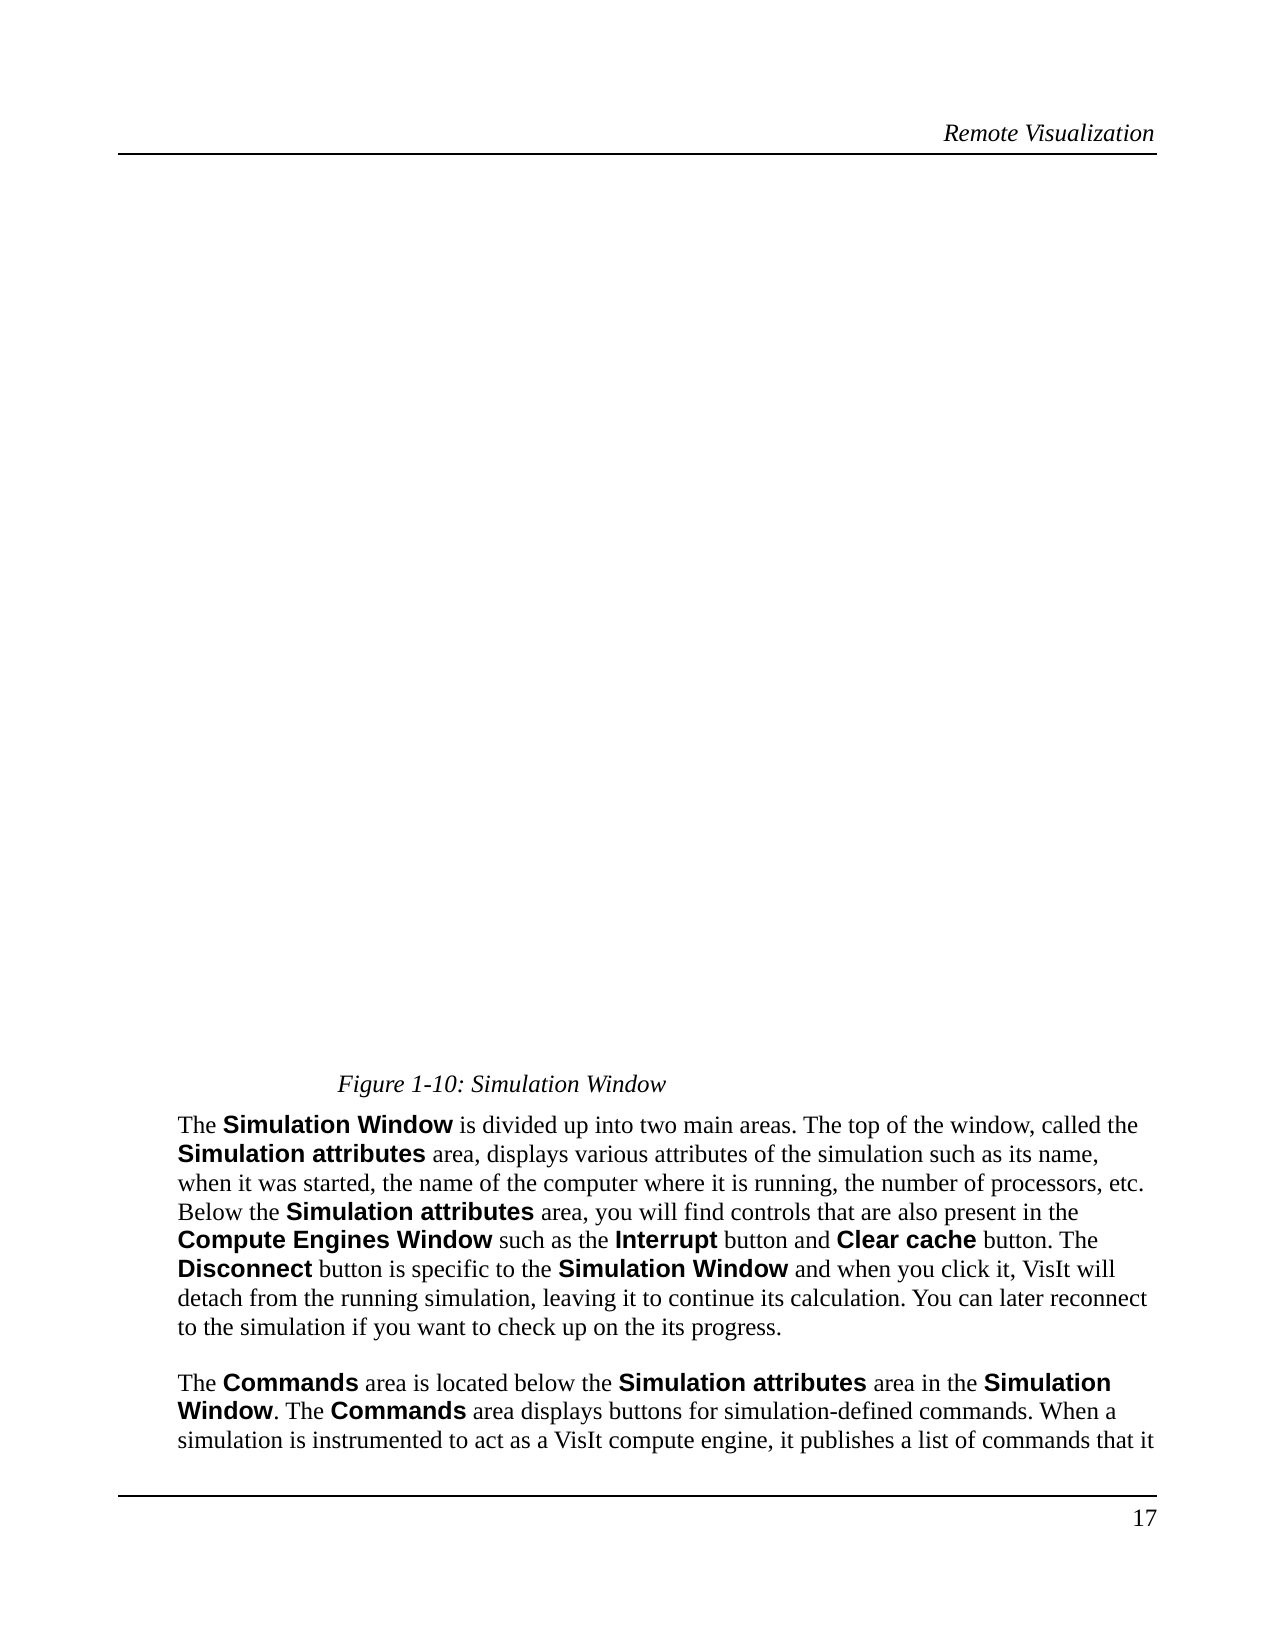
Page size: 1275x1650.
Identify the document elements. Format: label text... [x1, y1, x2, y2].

text The Simulation Window is divided up into two main areas. The top of the window, called the Simulation attributes area, displays various attributes of the simulation such as its name, when it was started, the name of the computer where it is running, the number of processors, etc. Below the Simulation attributes area, you will find controls that are also present in the Compute Engines Window such as the Interrupt button and Clear cache button. The Disconnect button is specific to the Simulation Window and when you click it, VisIt will detach from the running simulation, leaving it to continue its calculation. You can later reconnect to the simulation if you want to check up on the its progress. [177, 185, 1157, 1341]
text The Commands area is located below the Simulation attributes area in the Simulation Window. The Commands area displays buttons for simulation-defined commands. When a simulation is instrumented to act as a VisIt compute engine, it publishes a list of commands that it [177, 1367, 1157, 1454]
text Figure 1-10: Simulation Window [337, 1069, 937, 1098]
